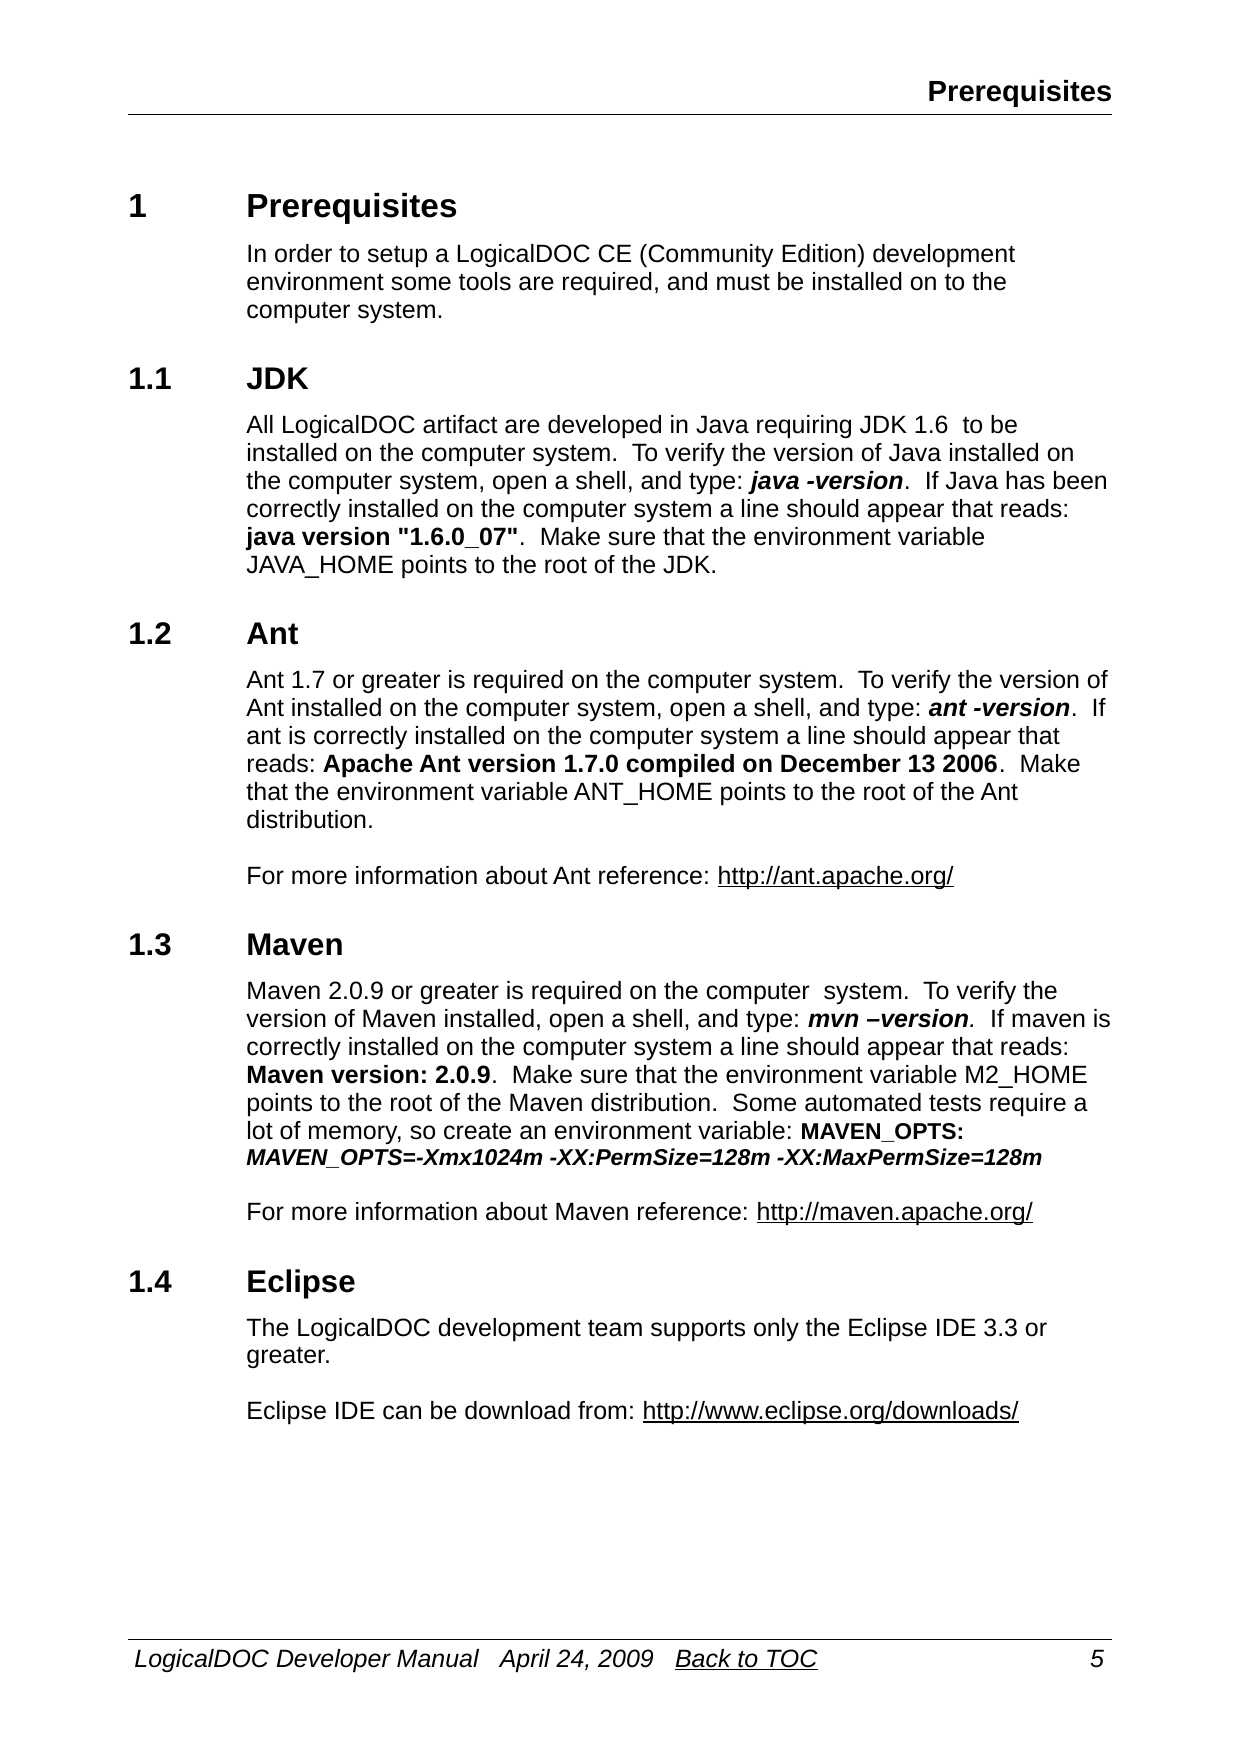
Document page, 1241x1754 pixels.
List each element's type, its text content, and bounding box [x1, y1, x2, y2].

subtitle Prerequisites [128, 187, 1112, 225]
subtitle JDK [128, 361, 1112, 396]
text Eclipse IDE can be download from: http://www.eclipse.org/downloads/ [246, 1397, 1112, 1425]
text Maven 2.0.9 or greater is required on the computer system. To verify the version of Maven installed, open a shell, and type: mvn –version. If maven is correctly installed on the computer system a line should appear that reads: Maven version: 2.0.9. Make sure that the environment variable M2_HOME points to the root of the Maven distribution. Some automated tests require a lot of memory, so create an environment variable: MAVEN_OPTS: MAVEN_OPTS=-Xmx1024m -XX:PermSize=128m -XX:MaxPermSize=128m [246, 977, 1112, 1170]
text The LogicalDOC development team supports only the Eclipse IDE 3.3 or greater. [246, 1313, 1112, 1369]
text All LogicalDOC artifact are developed in Java requiring JDK 1.6 to be installed on the computer system. To verify the version of Java installed on the computer system, open a shell, and type: java -version. If Java has been correctly installed on the computer system a line should appear that reads: java version "1.6.0_07". Make sure that the environment variable JAVA_HOME points to the root of the JDK. [246, 411, 1112, 578]
subtitle Maven [128, 927, 1112, 962]
subtitle Eclipse [128, 1264, 1112, 1298]
text Ant 1.7 or greater is required on the computer system. To verify the version of Ant installed on the computer system, open a shell, and type: ant -version. If ant is correctly installed on the computer system a line should appear that reads: Apache Ant version 1.7.0 compiled on December 13 2006. Make that the environment variable ANT_HOME points to the root of the Ant distribution. [246, 666, 1112, 833]
text In order to setup a LogicalDOC CE (Community Edition) development environment some tools are required, and must be installed on to the computer system. [246, 240, 1112, 323]
text For more information about Maven reference: http://maven.apache.org/ [246, 1198, 1112, 1226]
text For more information about Ant reference: http://ant.apache.org/ [246, 861, 1112, 889]
subtitle Ant [128, 616, 1112, 651]
